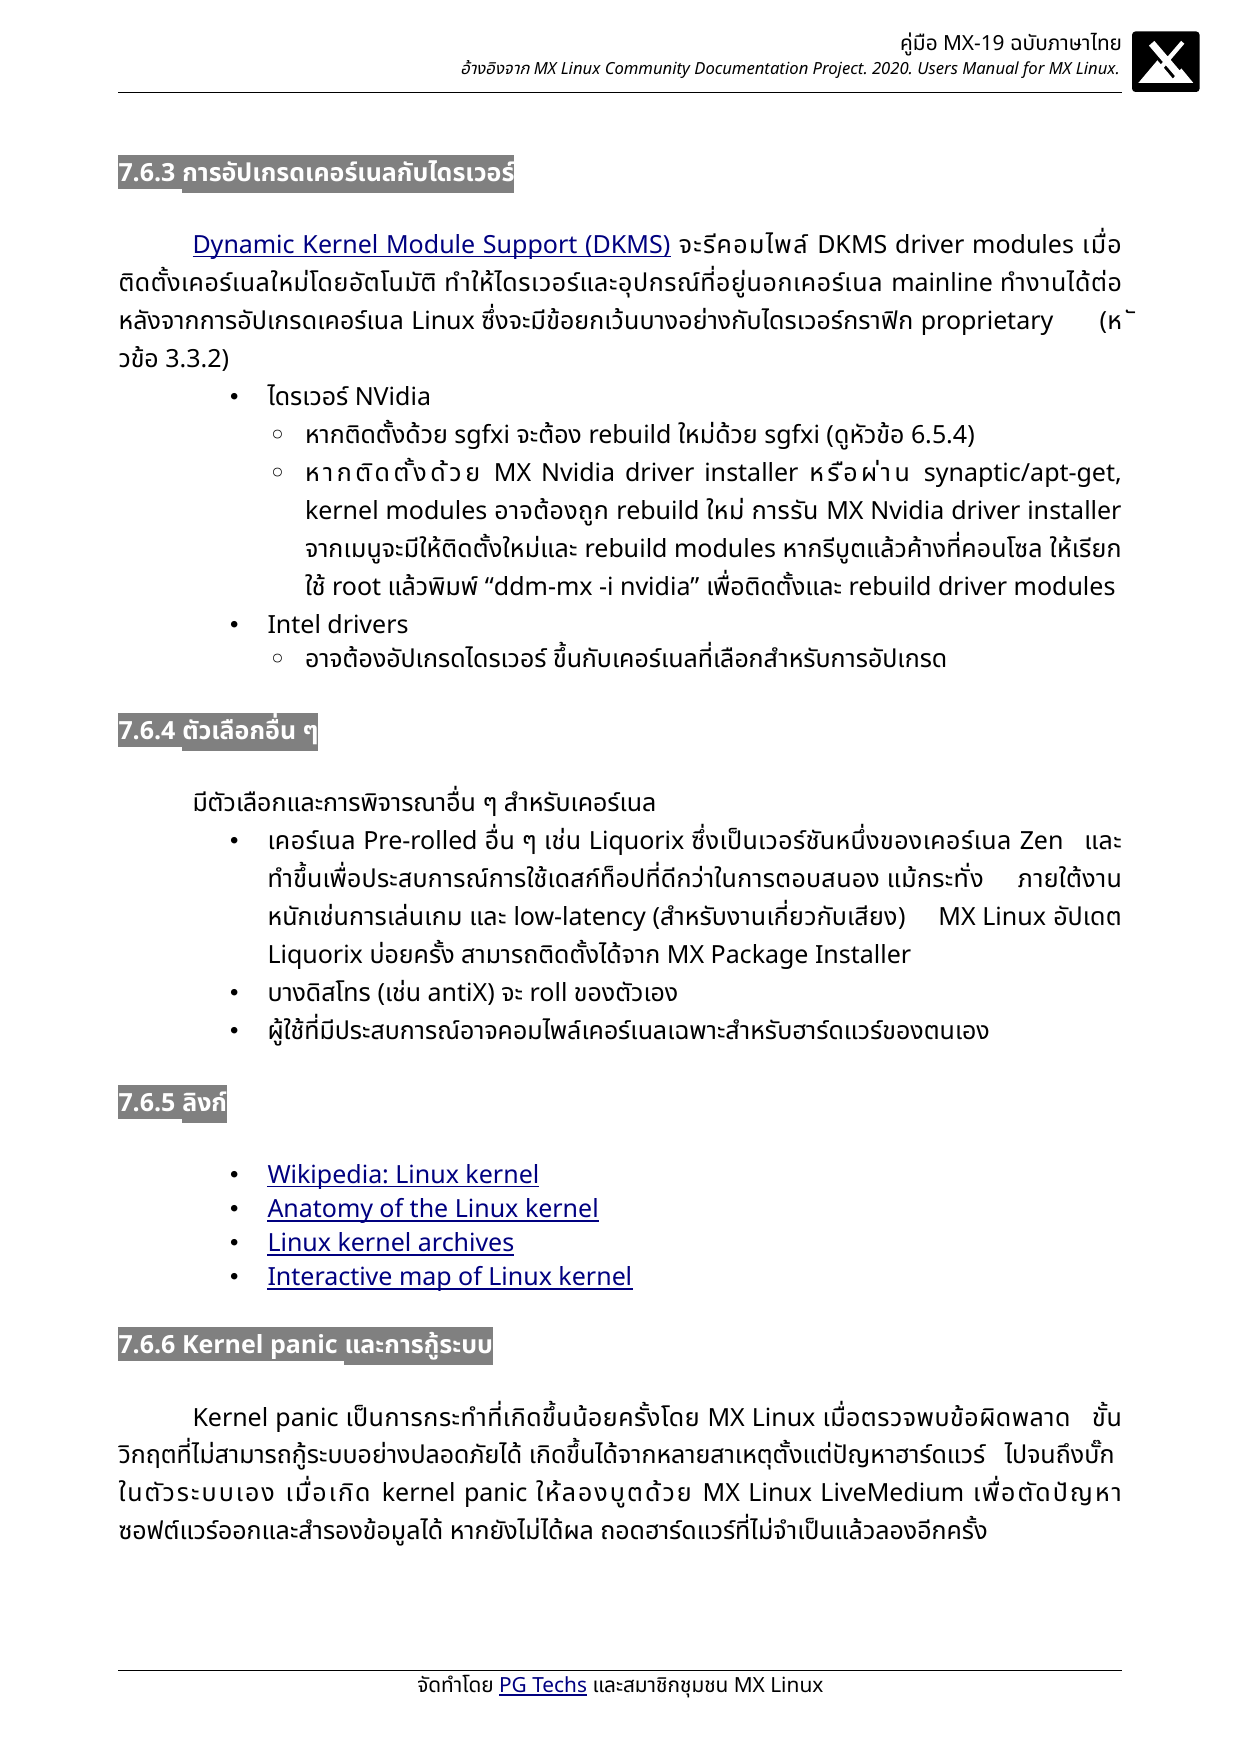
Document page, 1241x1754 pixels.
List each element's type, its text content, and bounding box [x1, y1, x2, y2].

list Intel drivers [230, 607, 1122, 641]
list อาจต้องอัปเกรดไดรเวอร์ ขึ้นกับเคอร์เนลที่เลือกสำหรับการอัปเกรด [267, 641, 1122, 679]
text 7.6.5 ลิงก์ [118, 1085, 1122, 1123]
list Wikipedia: Linux kernel [230, 1157, 1122, 1191]
text 7.6.4 ตัวเลือกอื่น ๆ [118, 713, 1122, 751]
list Anatomy of the Linux kernel [230, 1191, 1122, 1225]
text Dynamic Kernel Module Support (DKMS) จะรีคอมไพล์ DKMS driver modules เมื่อติดตั้งเคอร์เนลใหม่โดยอัตโนมัติ ทำให้ไดรเวอร์และอุปกรณ์ที่อยู่นอกเคอร์เนล mainline ทำงานได้ต่อหลังจากการอัปเกรดเคอร์เนล Linux ซึ่งจะมีข้อยกเว้นบางอย่างกับไดรเวอร์กราฟิก proprietary (หัวข้อ 3.3.2) [118, 227, 1122, 379]
list Interactive map of Linux kernel [230, 1259, 1122, 1293]
list เคอร์เนล Pre-rolled อื่น ๆ เช่น Liquorix ซึ่งเป็นเวอร์ชันหนึ่งของเคอร์เนล Zen และทำขึ้นเพื่อประสบการณ์การใช้เดสก์ท็อปที่ดีกว่าในการตอบสนอง แม้กระทั่ง ภายใต้งานหนักเช่นการเล่นเกม และ low-latency (สำหรับงานเกี่ยวกับเสียง) MX Linux อัปเดต Liquorix บ่อยครั้ง สามารถติดตั้งได้จาก MX Package Installer [230, 823, 1122, 975]
text 7.6.6 Kernel panic และการกู้ระบบ [118, 1327, 1122, 1365]
text 7.6.3 การอัปเกรดเคอร์เนลกับไดรเวอร์ [118, 154, 1122, 193]
list ไดรเวอร์ NVidia [230, 379, 1122, 417]
list หากติดตั้งด้วย sgfxi จะต้อง rebuild ใหม่ด้วย sgfxi (ดูหัวข้อ 6.5.4) [267, 417, 1122, 455]
text Kernel panic เป็นการกระทำที่เกิดขึ้นน้อยครั้งโดย MX Linux เมื่อตรวจพบข้อผิดพลาด ขั้นวิกฤตที่ไม่สามารถกู้ระบบอย่างปลอดภัยได้ เกิดขึ้นได้จากหลายสาเหตุตั้งแต่ปัญหาฮาร์ดแวร์ ไปจนถึงบั๊กในตัวระบบเอง เมื่อเกิด kernel panic ให้ลองบูตด้วย MX Linux LiveMedium เพื่อตัดปัญหาซอฟต์แวร์ออกและสำรองข้อมูลได้ หากยังไม่ได้ผล ถอดฮาร์ดแวร์ที่ไม่จำเป็นแล้วลองอีกครั้ง [118, 1399, 1122, 1551]
list หากติดตั้งด้วย MX Nvidia driver installer หรือผ่าน synaptic/apt-get, kernel modules อาจต้องถูก rebuild ใหม่ การรัน MX Nvidia driver installer จากเมนูจะมีให้ติดตั้งใหม่และ rebuild modules หากรีบูตแล้วค้างที่คอนโซล ให้เรียกใช้ root แล้วพิมพ์ “ddm-mx -i nvidia” เพื่อติดตั้งและ rebuild driver modules [267, 455, 1122, 607]
list ผู้ใช้ที่มีประสบการณ์อาจคอมไพล์เคอร์เนลเฉพาะสำหรับฮาร์ดแวร์ของตนเอง [230, 1013, 1122, 1051]
list บางดิสโทร (เช่น antiX) จะ roll ของตัวเอง [230, 975, 1122, 1013]
list Linux kernel archives [230, 1225, 1122, 1259]
text มีตัวเลือกและการพิจารณาอื่น ๆ สำหรับเคอร์เนล [118, 785, 1122, 823]
